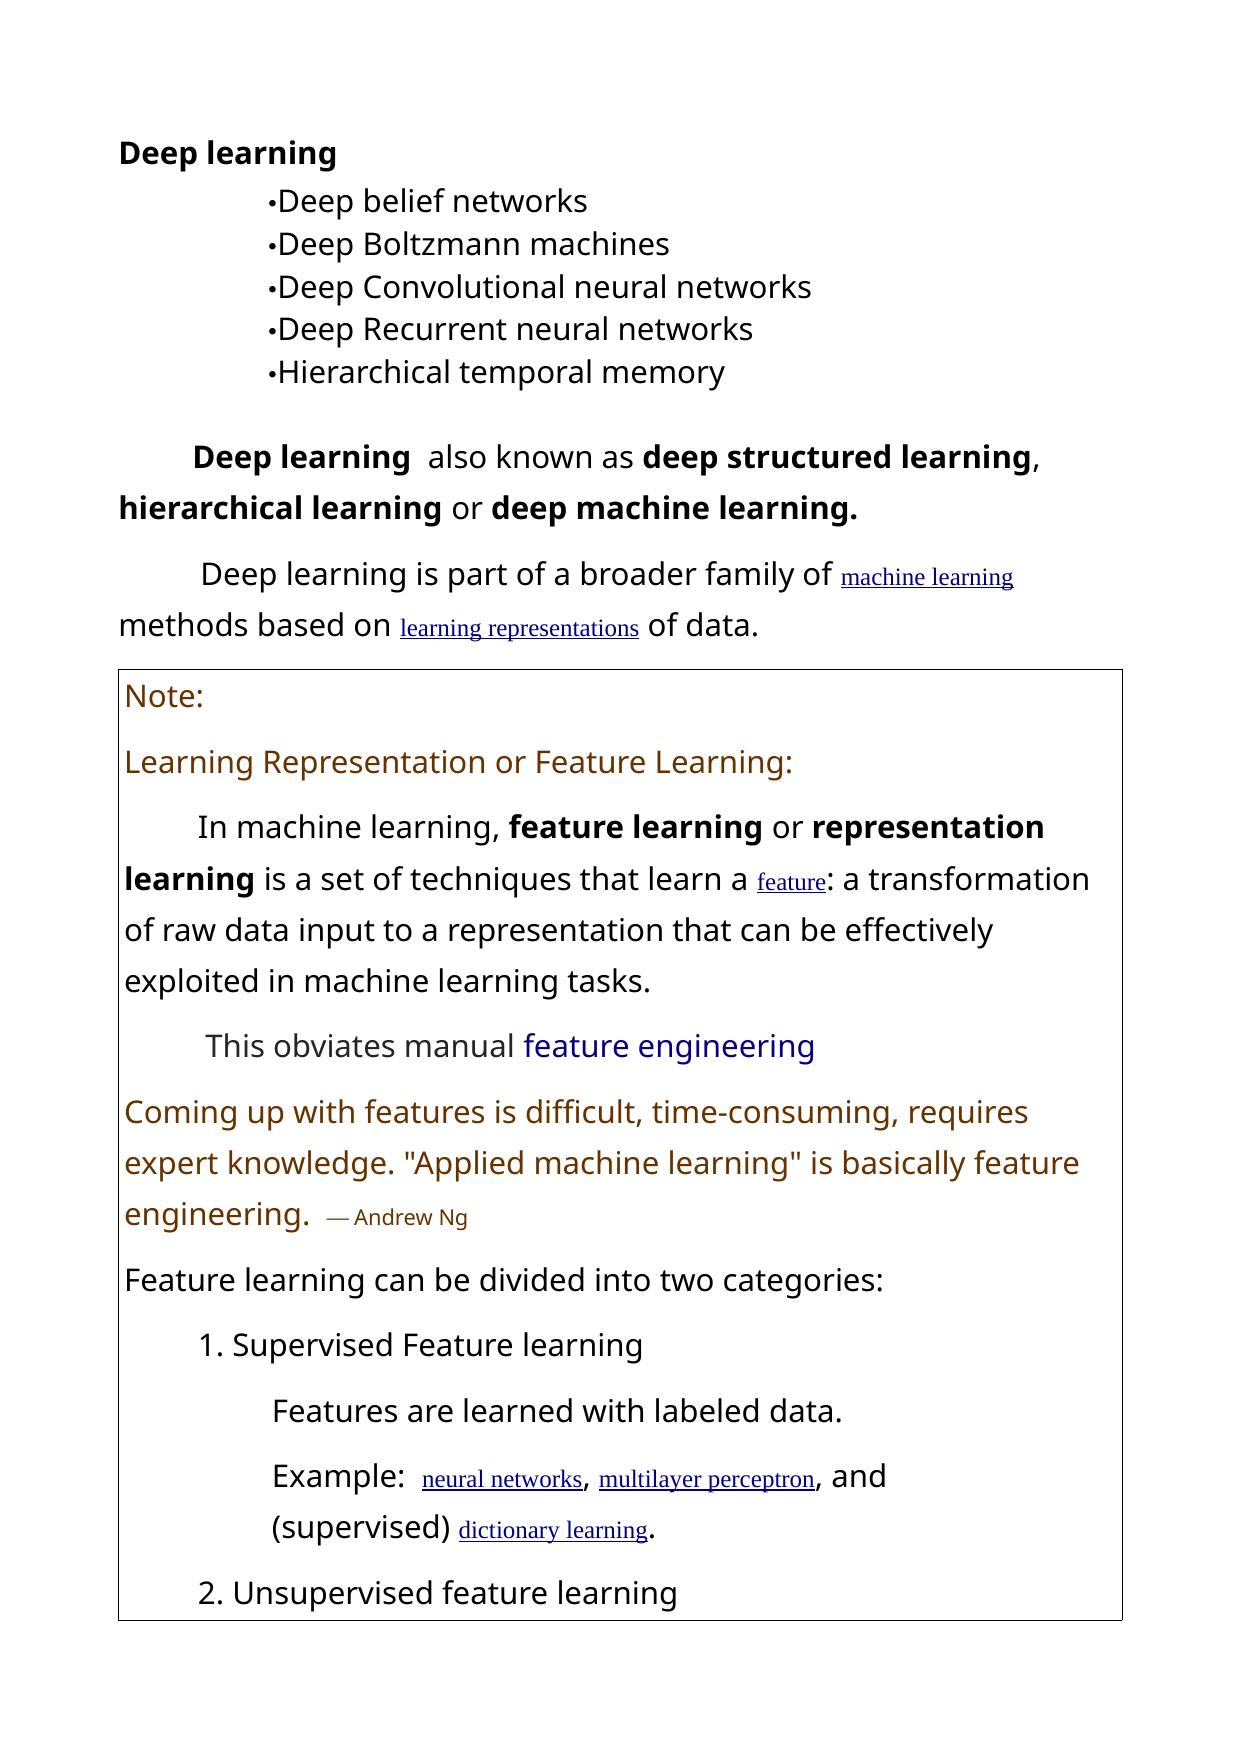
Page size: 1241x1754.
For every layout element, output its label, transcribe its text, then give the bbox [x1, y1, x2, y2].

list Deep Recurrent neural networks [118, 307, 1122, 350]
text Deep learning is part of a broader family of machine learning methods based on learning representations of data. [118, 552, 1122, 645]
list Deep belief networks [118, 179, 1122, 222]
list Deep Convolutional neural networks [118, 265, 1122, 307]
table_header Note: Learning Representation or Feature Learning: In machine learning, feature learning or representation learning is a set of techniques that learn a feature: a transformation of raw data input to a representation that can be effectively exploited in machine learning tasks. This obviates manual feature engineering Coming up with features is difficult, time-consuming, requires expert knowledge. "Applied machine learning" is basically feature engineering. — Andrew Ng Feature learning can be divided into two categories: 1. Supervised Feature learning Features are learned with labeled data. Example: neural networks, multilayer perceptron, and (supervised) dictionary learning. 2. Unsupervised feature learning [119, 670, 1122, 1619]
list Deep Boltzmann machines [118, 222, 1122, 265]
text Deep learning also known as deep structured learning, hierarchical learning or deep machine learning. [118, 435, 1122, 529]
subtitle Deep learning [118, 131, 1122, 173]
list Hierarchical temporal memory [118, 350, 1122, 392]
